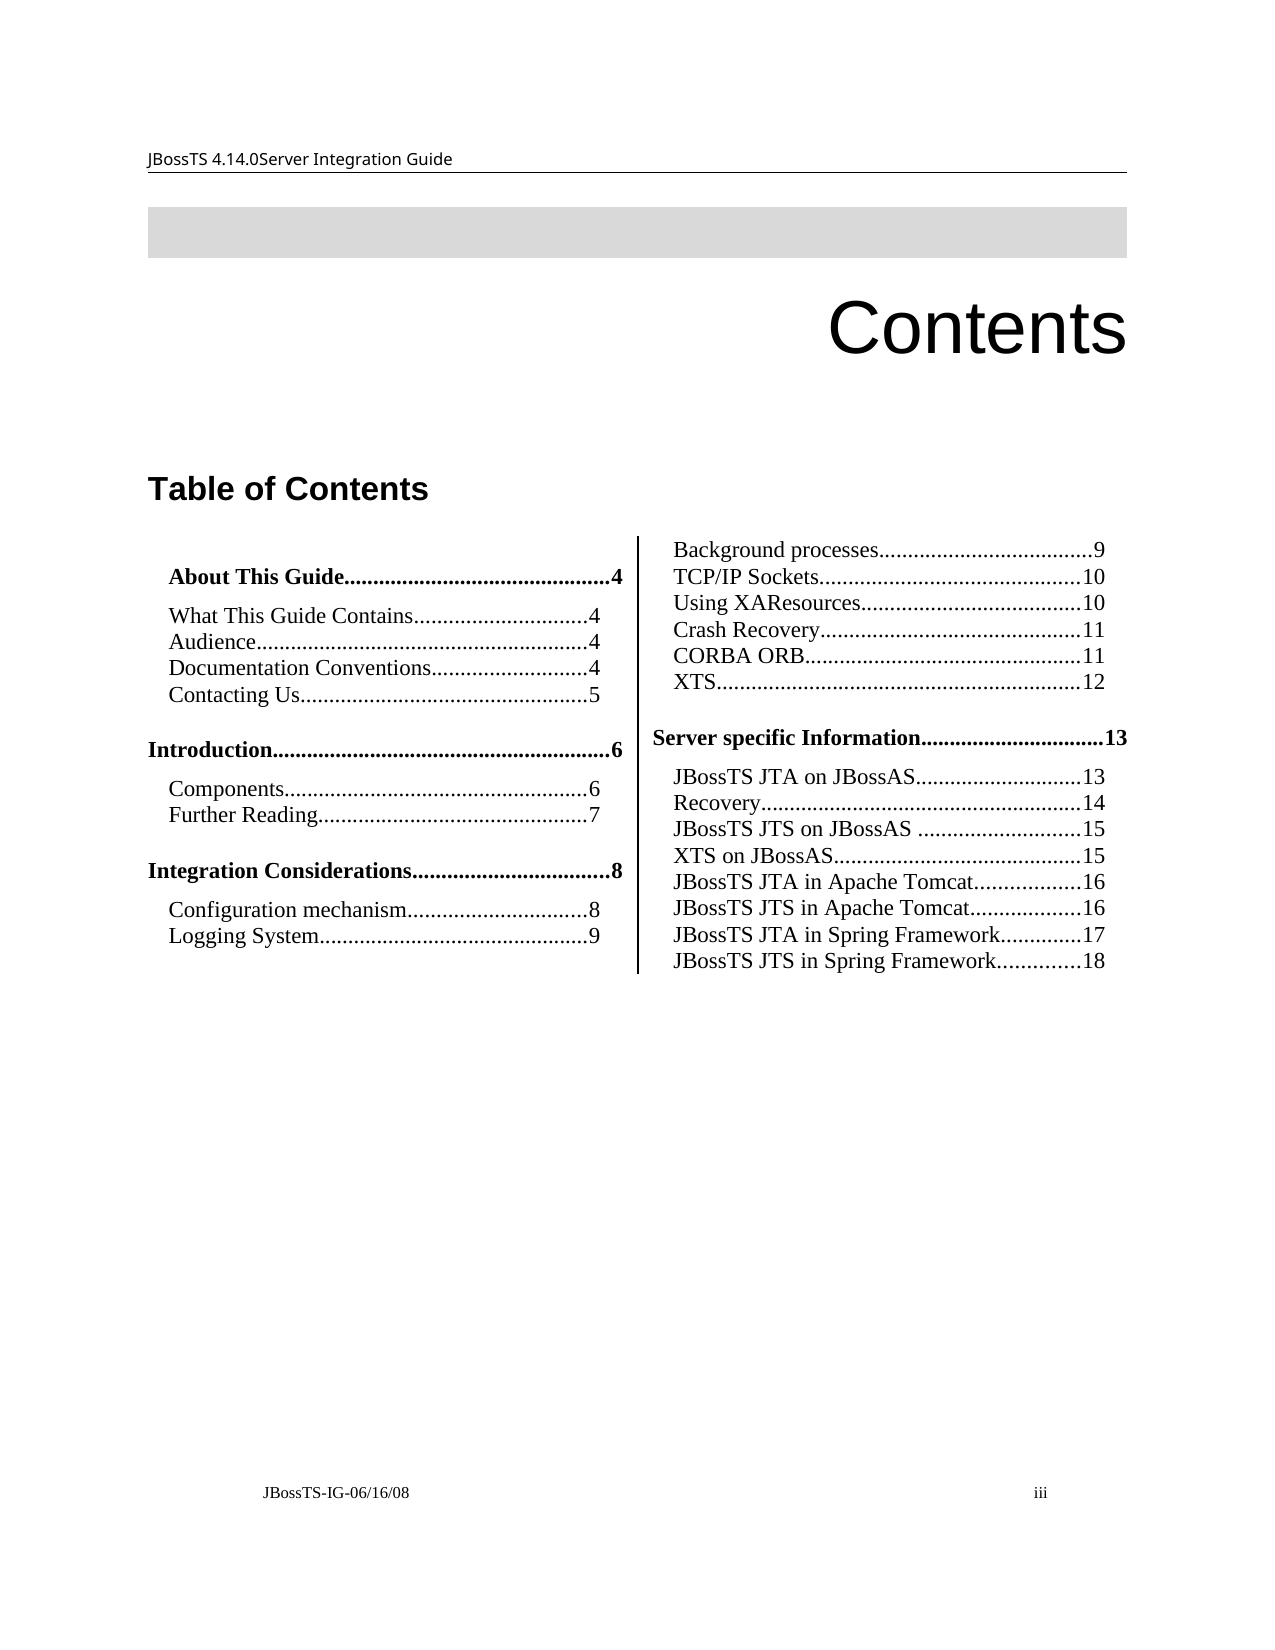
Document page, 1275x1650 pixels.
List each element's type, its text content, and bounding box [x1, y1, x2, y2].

text JBossTS JTA on JBossAS 13 [673, 763, 1105, 789]
text TCP/IP Sockets 10 [673, 563, 1105, 589]
text XTS 12 [673, 668, 1105, 695]
text JBossTS JTS in Spring Framework 18 [673, 947, 1105, 973]
text Crash Recovery 11 [673, 616, 1105, 642]
text About This Guide 4 [148, 537, 622, 589]
text JBossTS JTS on JBossAS 15 [673, 815, 1105, 842]
text Contacting Us 5 [168, 681, 600, 707]
text JBossTS JTA in Apache Tomcat 16 [673, 868, 1105, 894]
title Contents [263, 283, 1127, 369]
subtitle Table of Contents [148, 469, 1127, 507]
text Configuration mechanism 8 [168, 896, 600, 922]
text Integration Considerations 8 [148, 857, 622, 883]
text XTS on JBossAS 15 [673, 842, 1105, 868]
text Introduction 6 [148, 736, 622, 763]
text Recovery 14 [673, 789, 1105, 815]
text JBossTS JTS in Apache Tomcat 16 [673, 894, 1105, 921]
text Further Reading 7 [168, 802, 600, 828]
text What This Guide Contains 4 [168, 602, 600, 628]
text JBossTS JTA in Spring Framework 17 [673, 921, 1105, 947]
text Components 6 [168, 775, 600, 802]
text Documentation Conventions 4 [168, 654, 600, 681]
text Server specific Information 13 [652, 724, 1127, 750]
text CORBA ORB 11 [673, 642, 1105, 668]
text Background processes 9 [673, 537, 1105, 563]
text Using XAResources 10 [673, 589, 1105, 616]
text Audience 4 [168, 628, 600, 654]
text Logging System 9 [168, 922, 600, 949]
